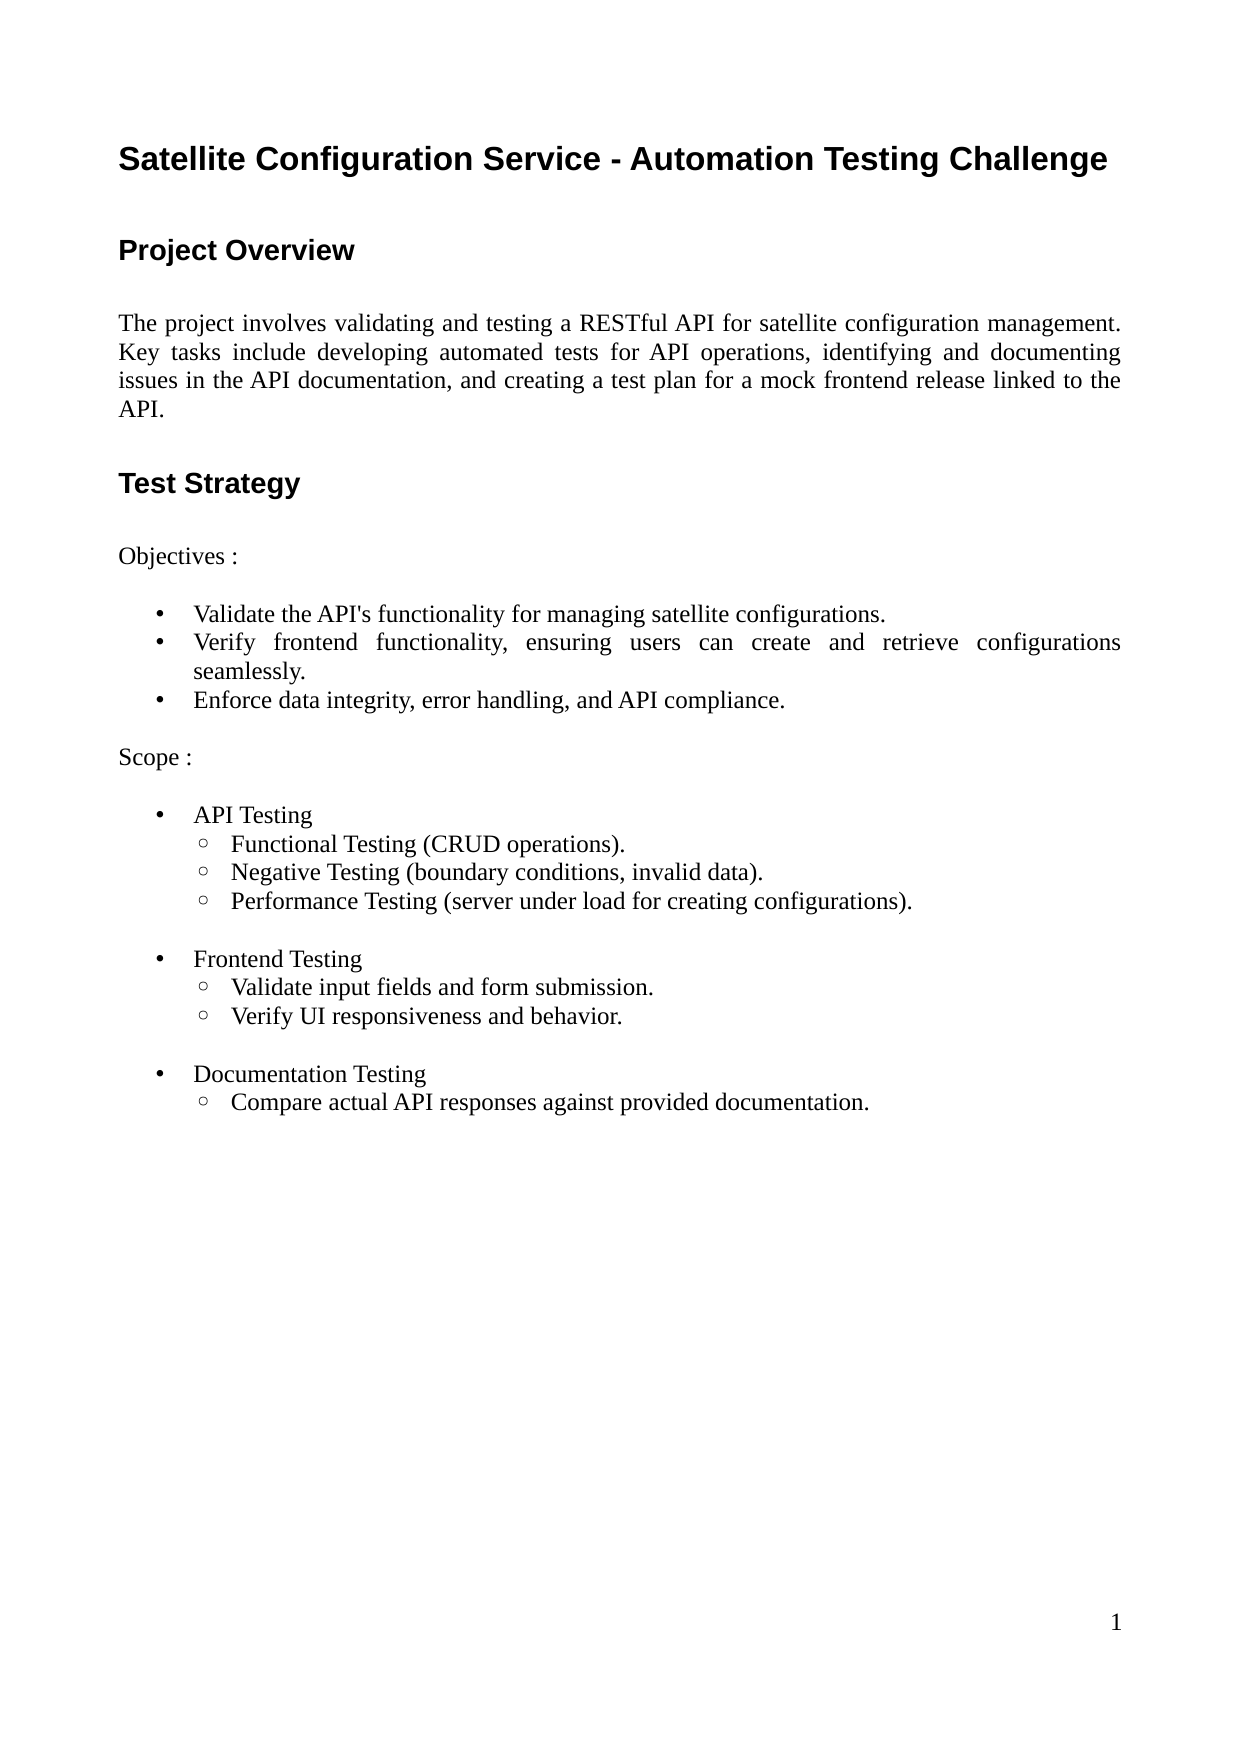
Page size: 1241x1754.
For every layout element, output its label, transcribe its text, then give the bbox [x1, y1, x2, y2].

list Compare actual API responses against provided documentation. [193, 1087, 1122, 1116]
list Documentation Testing [156, 1059, 1122, 1087]
list Verify frontend functionality, ensuring users can create and retrieve configurations seamlessly. [156, 627, 1122, 685]
text The project involves validating and testing a RESTful API for satellite configuration management. Key tasks include developing automated tests for API operations, identifying and documenting issues in the API documentation, and creating a test plan for a mock frontend release linked to the API. [118, 308, 1122, 423]
subtitle Test Strategy [118, 466, 1122, 500]
list Validate input fields and form submission. [193, 972, 1122, 1001]
list API Testing [156, 800, 1122, 829]
list Negative Testing (boundary conditions, invalid data). [193, 857, 1122, 886]
subtitle Satellite Configuration Service - Automation Testing Challenge [118, 139, 1122, 177]
list Frontend Testing [156, 944, 1122, 972]
list Performance Testing (server under load for creating configurations). [193, 886, 1122, 915]
list Verify UI responsiveness and behavior. [193, 1001, 1122, 1030]
text Objectives : [118, 541, 1122, 570]
subtitle Project Overview [118, 233, 1122, 267]
text Scope : [118, 742, 1122, 771]
list Validate the API's functionality for managing satellite configurations. [156, 599, 1122, 627]
list Functional Testing (CRUD operations). [193, 829, 1122, 857]
list Enforce data integrity, error handling, and API compliance. [156, 685, 1122, 714]
